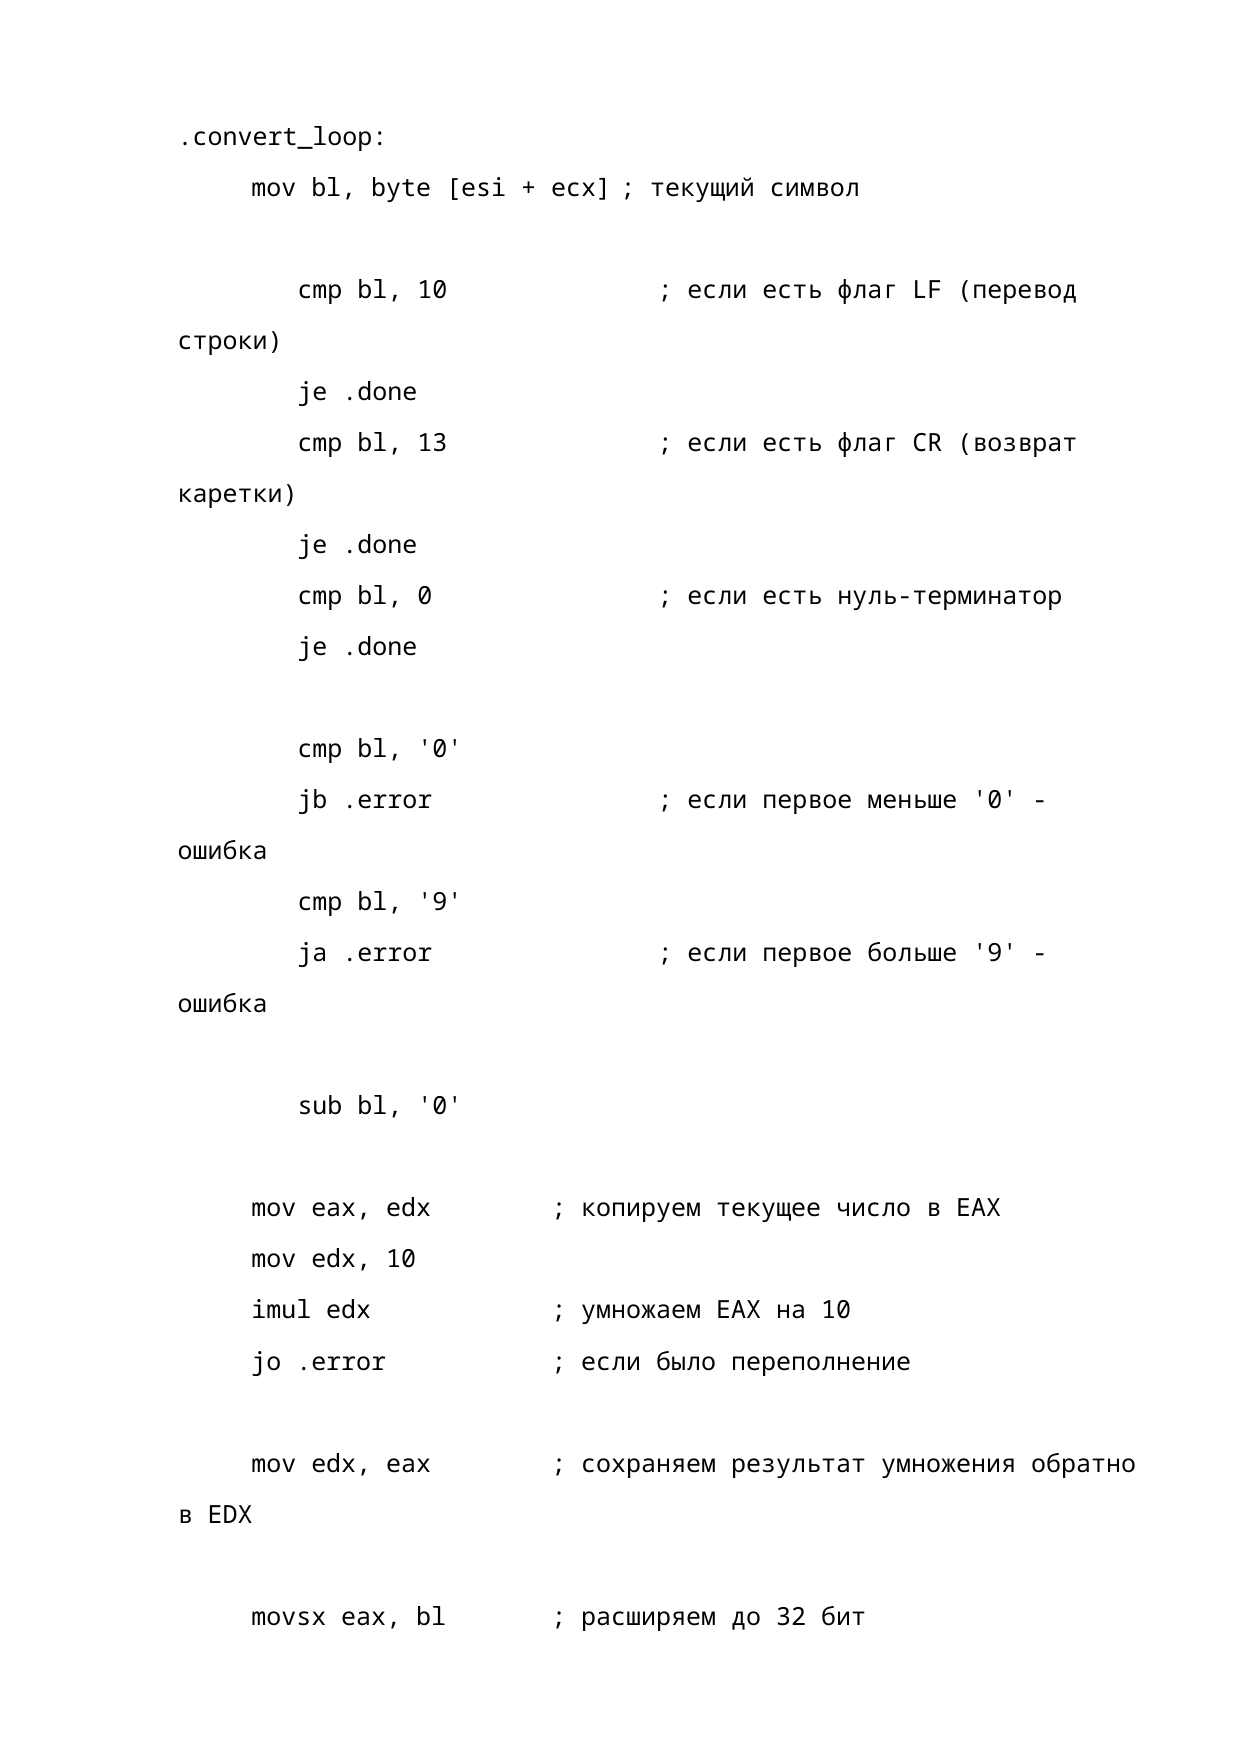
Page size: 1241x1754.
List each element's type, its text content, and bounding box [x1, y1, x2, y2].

text cmp bl, '9' [177, 884, 1152, 918]
text je .done [177, 628, 1152, 663]
text jo .error ; если было переполнение [177, 1343, 1152, 1377]
text mov eax, edx ; копируем текущее число в EAX [177, 1190, 1152, 1224]
text jb .error ; если первое меньше '0' - ошибка [177, 782, 1152, 867]
text cmp bl, 0 ; если есть нуль-терминатор [177, 577, 1152, 612]
text cmp bl, 13 ; если есть флаг CR (возврат каретки) [177, 424, 1152, 509]
text cmp bl, '0' [177, 731, 1152, 765]
text .convert_loop: [177, 118, 1152, 152]
text sub bl, '0' [177, 1088, 1152, 1122]
text mov edx, eax ; сохраняем результат умножения обратно в EDX [177, 1445, 1152, 1530]
text ja .error ; если первое больше '9' - ошибка [177, 935, 1152, 1020]
text mov bl, byte [esi + ecx] ; текущий символ [177, 169, 1152, 203]
text cmp bl, 10 ; если есть флаг LF (перевод строки) [177, 271, 1152, 356]
text movsx eax, bl ; расширяем до 32 бит [177, 1598, 1152, 1632]
text imul edx ; умножаем EAX на 10 [177, 1292, 1152, 1326]
text mov edx, 10 [177, 1241, 1152, 1275]
text je .done [177, 373, 1152, 407]
text je .done [177, 526, 1152, 561]
